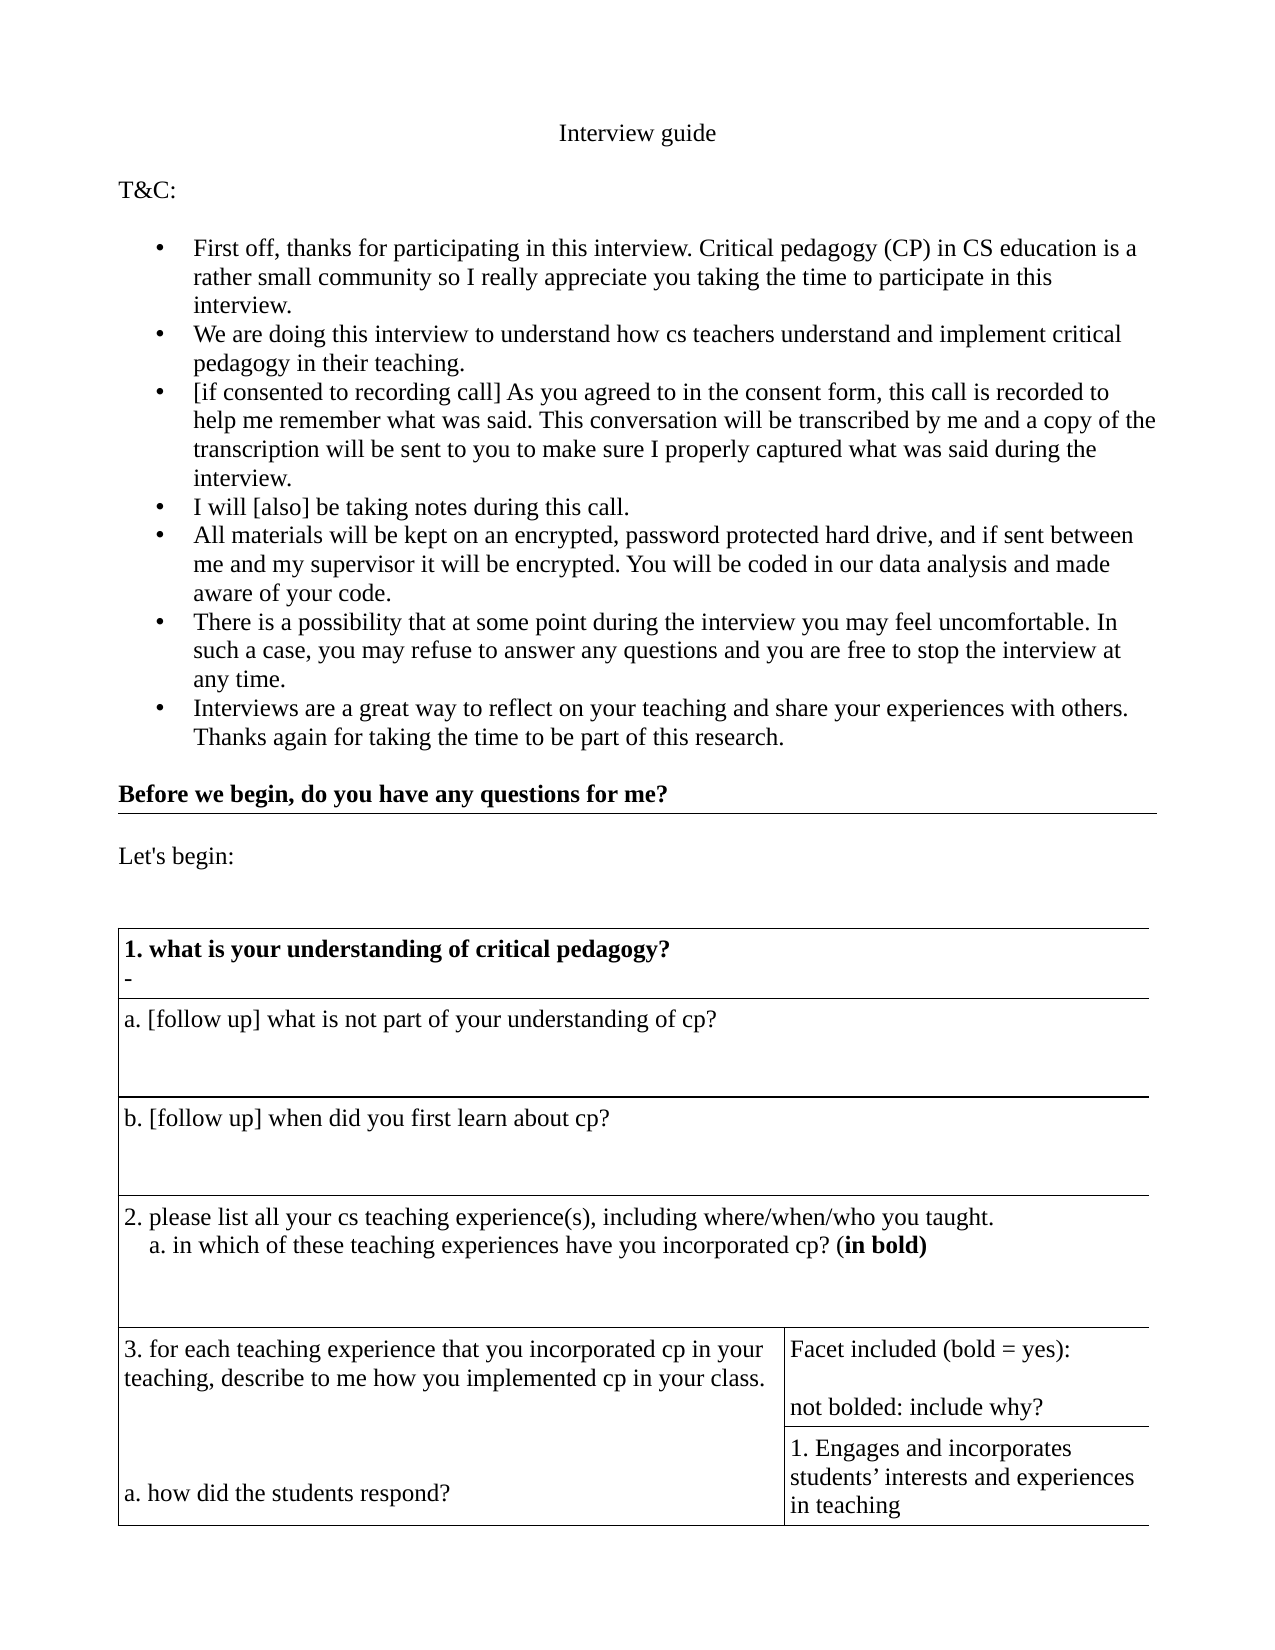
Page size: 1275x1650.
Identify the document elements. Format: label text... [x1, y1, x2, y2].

list [if consented to recording call] As you agreed to in the consent form, this call is recorded to help me remember what was said. This conversation will be transcribed by me and a copy of the transcription will be sent to you to make sure I properly captured what was said during the interview. [156, 377, 1157, 492]
list First off, thanks for participating in this interview. Critical pedagogy (CP) in CS education is a rather small community so I really appreciate you taking the time to participate in this interview. [156, 233, 1157, 319]
list We are doing this interview to understand how cs teachers understand and implement critical pedagogy in their teaching. [156, 319, 1157, 377]
table_cell Facet included (bold = yes): not bolded: include why? [785, 1328, 1149, 1426]
table_cell a. [follow up] what is not part of your understanding of cp? [119, 999, 1149, 1096]
list I will [also] be taking notes during this call. [156, 492, 1157, 521]
table_cell b. [follow up] when did you first learn about cp? [119, 1098, 1149, 1195]
table_cell 2. please list all your cs teaching experience(s), including where/when/who you taught. a. in which of these teaching experiences have you incorporated cp? (in bold) [119, 1196, 1149, 1327]
text Before we begin, do you have any questions for me? [118, 779, 1157, 813]
list There is a possibility that at some point during the interview you may feel uncomfortable. In such a case, you may refuse to answer any questions and you are free to stop the interview at any time. [156, 607, 1157, 693]
list Interviews are a great way to reflect on your teaching and share your experiences with others. Thanks again for taking the time to be part of this research. [156, 693, 1157, 751]
list All materials will be kept on an encrypted, password protected hard drive, and if sent between me and my supervisor it will be encrypted. You will be coded in our data analysis and made aware of your code. [156, 521, 1157, 607]
text Interview guide [118, 118, 1157, 147]
table_cell 3. for each teaching experience that you incorporated cp in your teaching, describe to me how you implemented cp in your class. a. how did the students respond? [119, 1328, 784, 1525]
text T&C: [118, 176, 1157, 204]
table_header 1. what is your understanding of critical pedagogy? - [119, 929, 1149, 998]
table_cell 1. Engages and incorporates students’ interests and experiences in teaching [785, 1427, 1149, 1525]
text Let's begin: [118, 841, 1157, 870]
